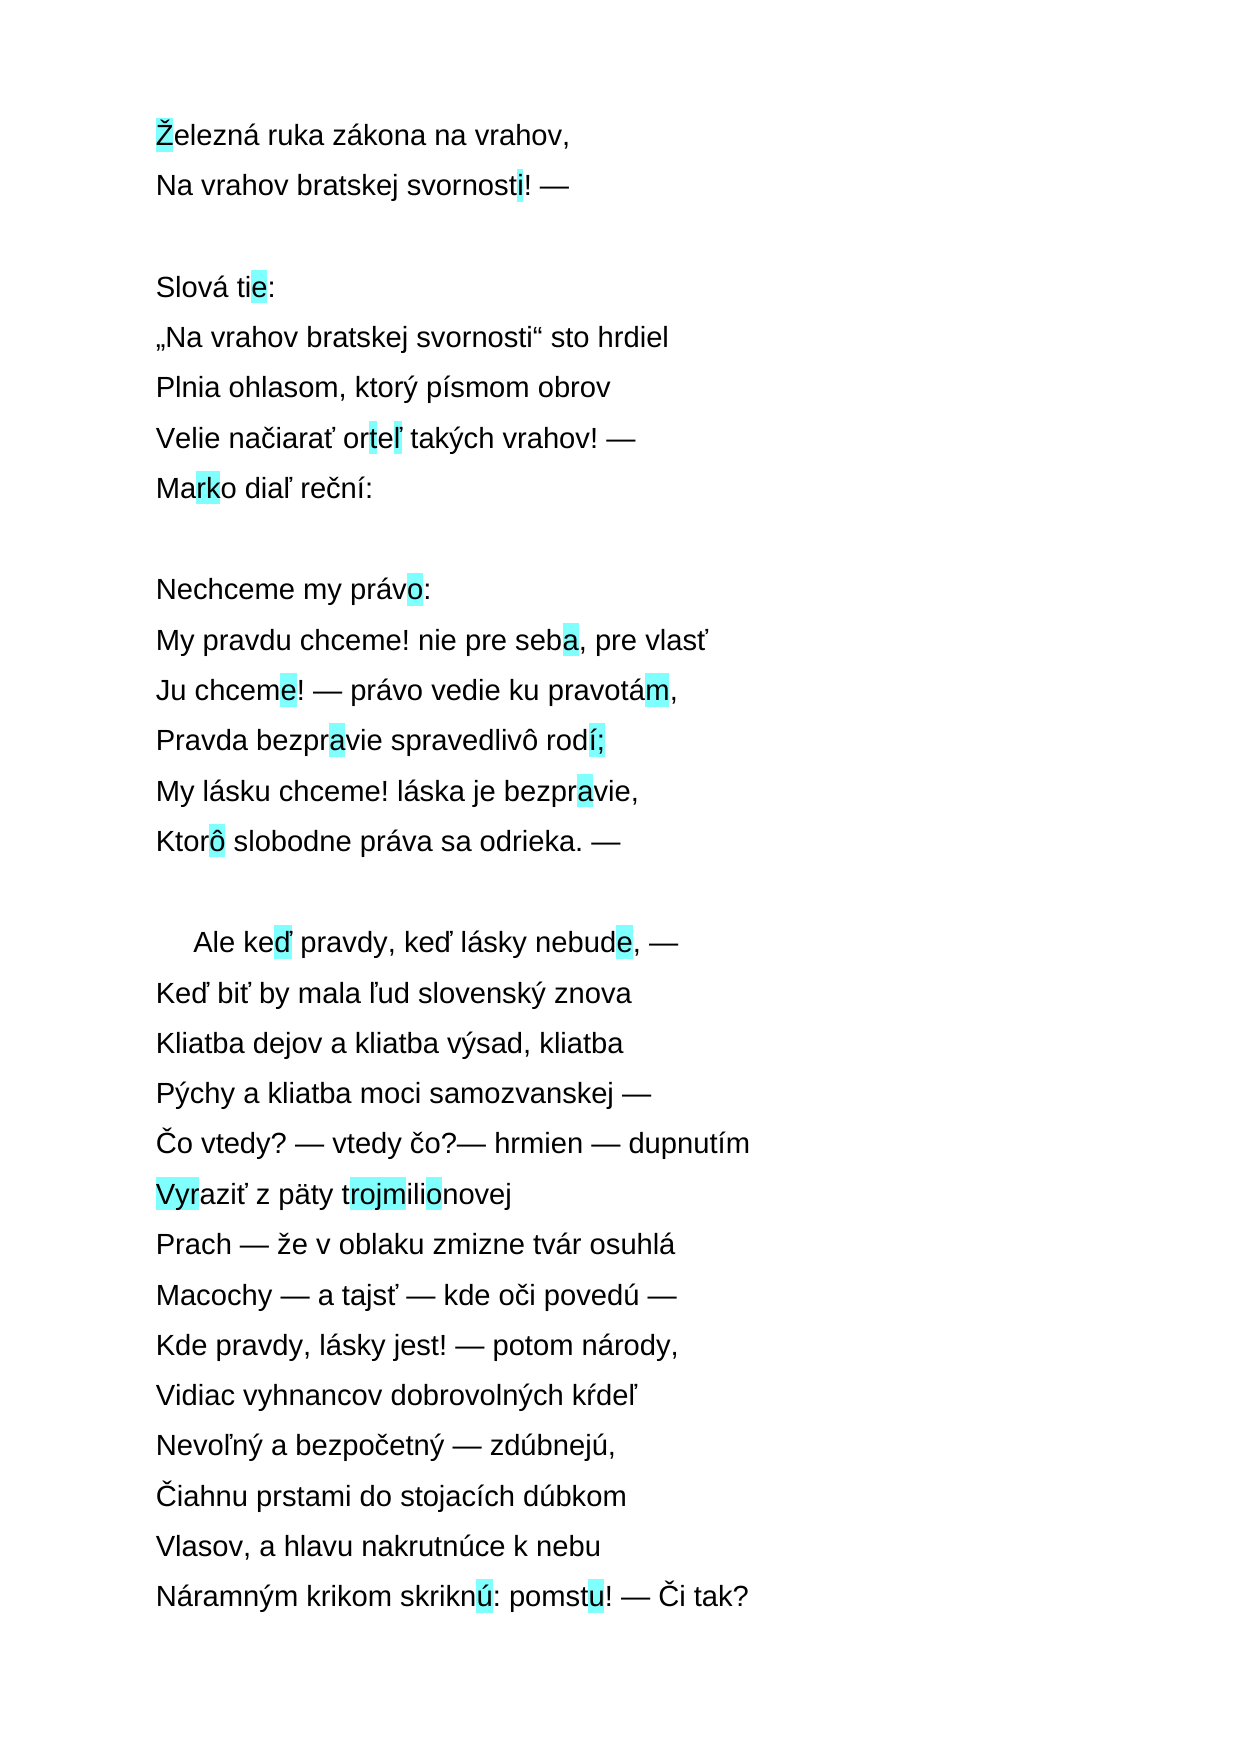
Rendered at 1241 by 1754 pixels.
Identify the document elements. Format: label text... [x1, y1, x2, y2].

text Kliatba dejov a kliatba výsad, kliatba [156, 1026, 1084, 1059]
text My lásku chceme! láska je bezpravie, [156, 774, 1084, 807]
text Velie načiarať orteľ takých vrahov! — [156, 421, 1084, 454]
text Kde pravdy, lásky jest! — potom národy, [156, 1328, 1084, 1361]
text Prach — že v oblaku zmizne tvár osuhlá [156, 1227, 1084, 1261]
text Pýchy a kliatba moci samozvanskej — [156, 1076, 1084, 1110]
text Vidiac vyhnancov dobrovolných kŕdeľ [156, 1378, 1084, 1412]
text My pravdu chceme! nie pre seba, pre vlasť [156, 623, 1084, 656]
text Železná ruka zákona na vrahov, [156, 118, 1084, 152]
text Ju chceme! — právo vedie ku pravotám, [156, 673, 1084, 707]
text Nevoľný a bezpočetný — zdúbnejú, [156, 1428, 1084, 1462]
text Na vrahov bratskej svornosti! — [156, 168, 1084, 202]
text Čo vtedy? — vtedy čo?— hrmien — dupnutím [156, 1127, 1084, 1160]
text Vyraziť z päty trojmilionovej [156, 1177, 1084, 1210]
text Ktorô slobodne práva sa odrieka. — [156, 824, 1084, 857]
text „Na vrahov bratskej svornosti“ sto hrdiel [156, 320, 1084, 354]
text Pravda bezpravie spravedlivô rodí; [156, 723, 1084, 757]
text Slová tie: [156, 270, 1084, 303]
text Náramným krikom skriknú: pomstu! — Či tak? [156, 1579, 1084, 1613]
text Vlasov, a hlavu nakrutnúce k nebu [156, 1529, 1084, 1563]
text Macochy — a tajsť — kde oči povedú — [156, 1277, 1084, 1311]
text Plnia ohlasom, ktorý písmom obrov [156, 370, 1084, 404]
text Čiahnu prstami do stojacích dúbkom [156, 1479, 1084, 1512]
text Marko diaľ reční: [156, 471, 1084, 504]
text Nechceme my právo: [156, 572, 1084, 606]
text Keď biť by mala ľud slovenský znova [156, 976, 1084, 1009]
text Ale keď pravdy, keď lásky nebude, — [156, 925, 1084, 959]
